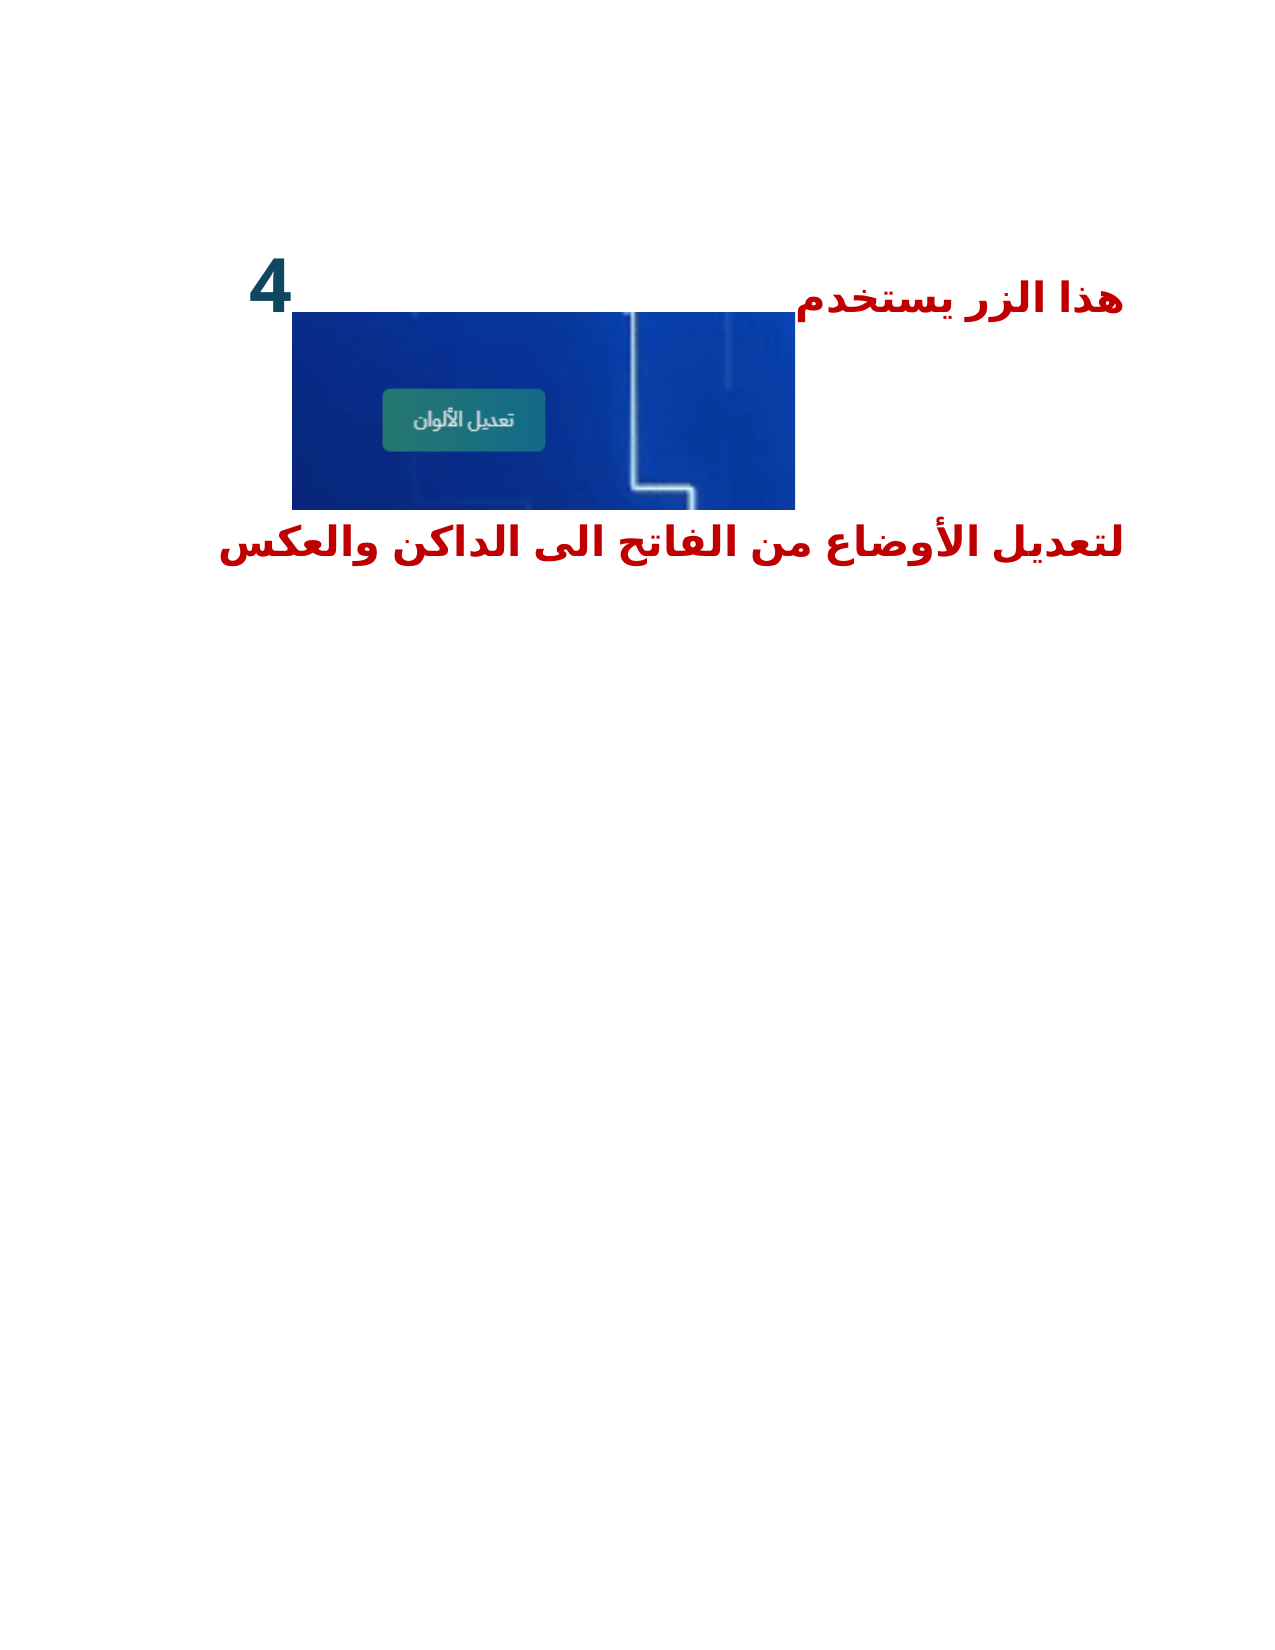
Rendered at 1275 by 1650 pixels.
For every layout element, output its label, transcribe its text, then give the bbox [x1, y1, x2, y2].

text 4هذا الزر يستخدم لتعديل الأوضاع من الفاتح الى الداكن والعكس [150, 232, 1125, 565]
